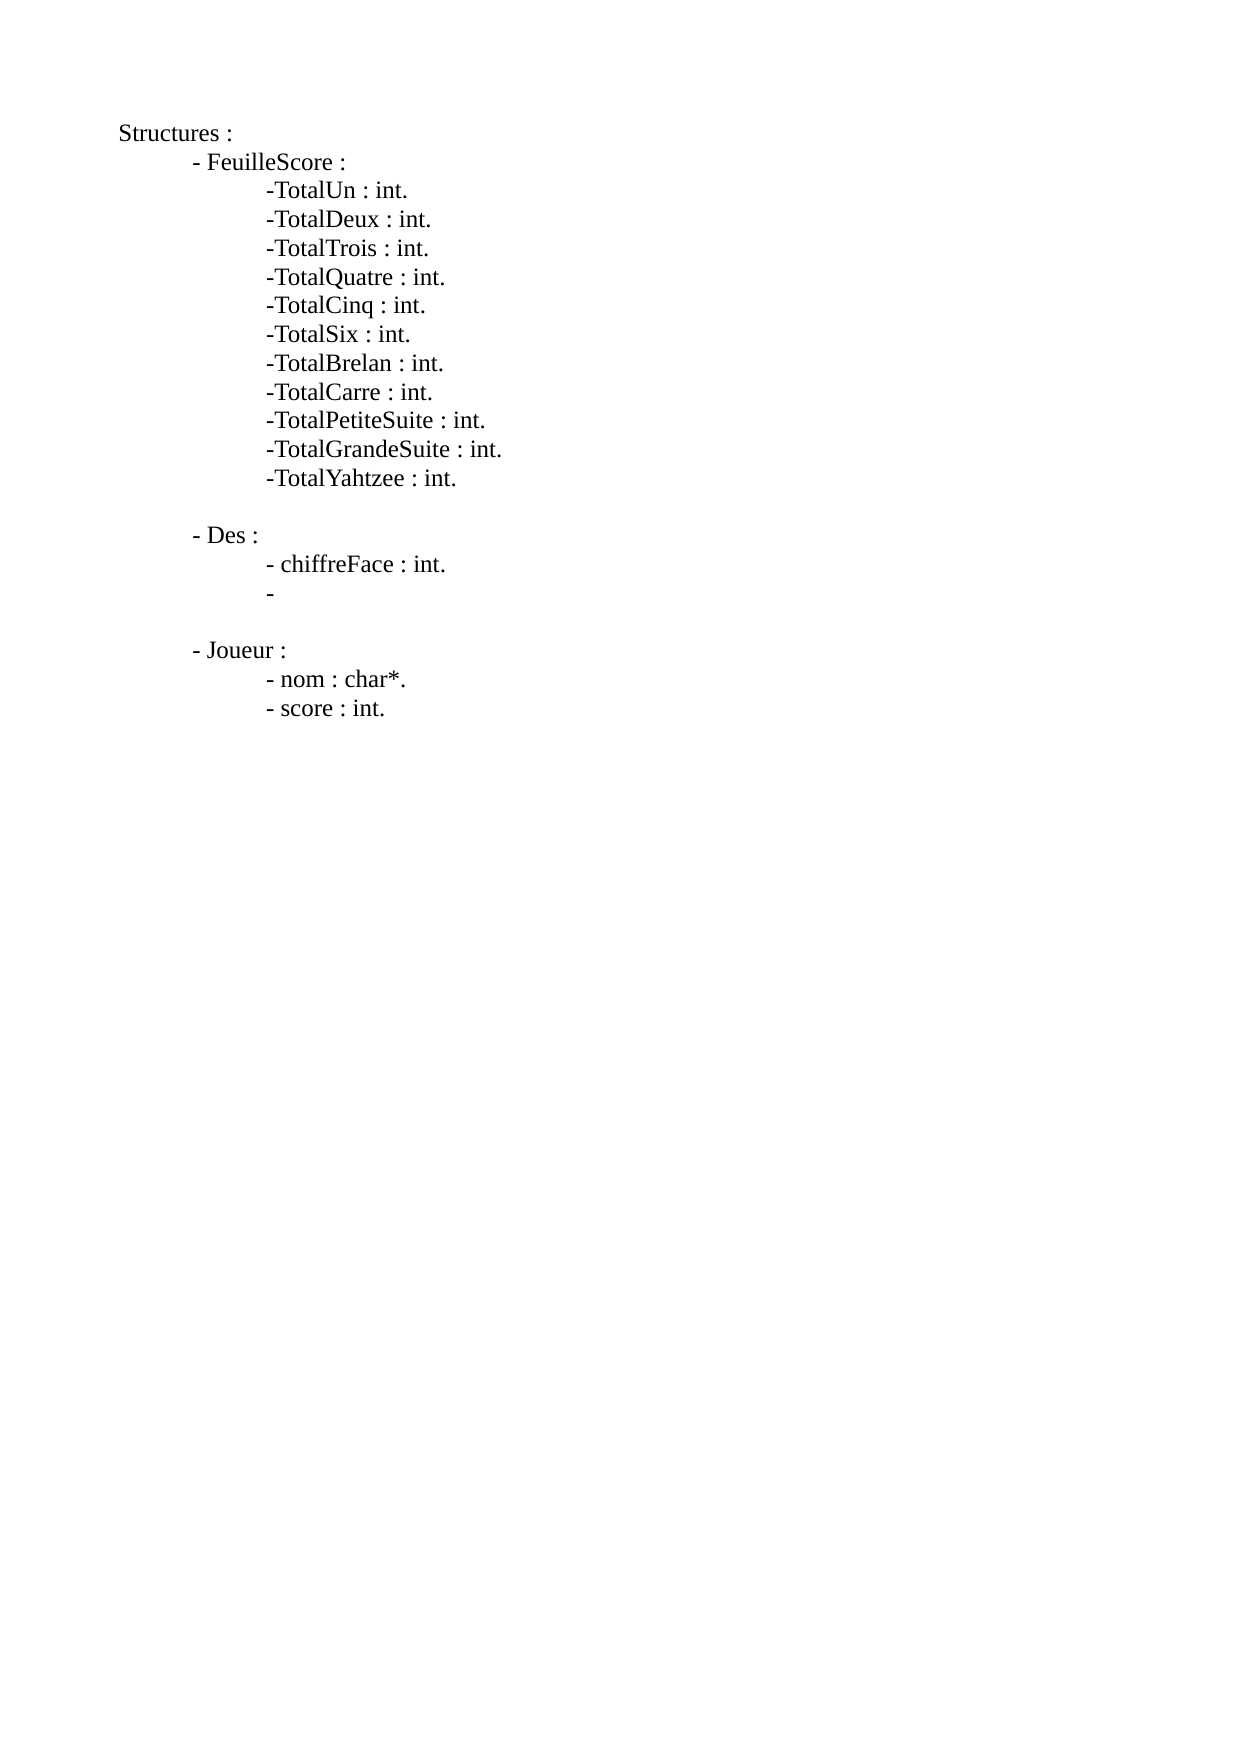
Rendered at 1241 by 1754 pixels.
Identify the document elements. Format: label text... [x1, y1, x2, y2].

text - nom : char*. [118, 664, 1122, 693]
text -TotalYahtzee : int. [118, 463, 1122, 492]
text -TotalDeux : int. [118, 204, 1122, 233]
text -TotalQuatre : int. [118, 262, 1122, 291]
text -TotalCinq : int. [118, 291, 1122, 319]
text Structures : [118, 118, 1122, 147]
text - [118, 578, 1122, 607]
text -TotalPetiteSuite : int. [118, 406, 1122, 434]
text - score : int. [118, 693, 1122, 722]
text -TotalUn : int. [118, 176, 1122, 204]
text -TotalBrelan : int. [118, 348, 1122, 377]
text -TotalTrois : int. [118, 233, 1122, 262]
text - Joueur : [118, 636, 1122, 664]
text - FeuilleScore : [118, 147, 1122, 176]
text -TotalCarre : int. [118, 377, 1122, 406]
text - Des : [118, 521, 1122, 549]
text - chiffreFace : int. [118, 549, 1122, 578]
text -TotalGrandeSuite : int. [118, 434, 1122, 463]
text -TotalSix : int. [118, 319, 1122, 348]
